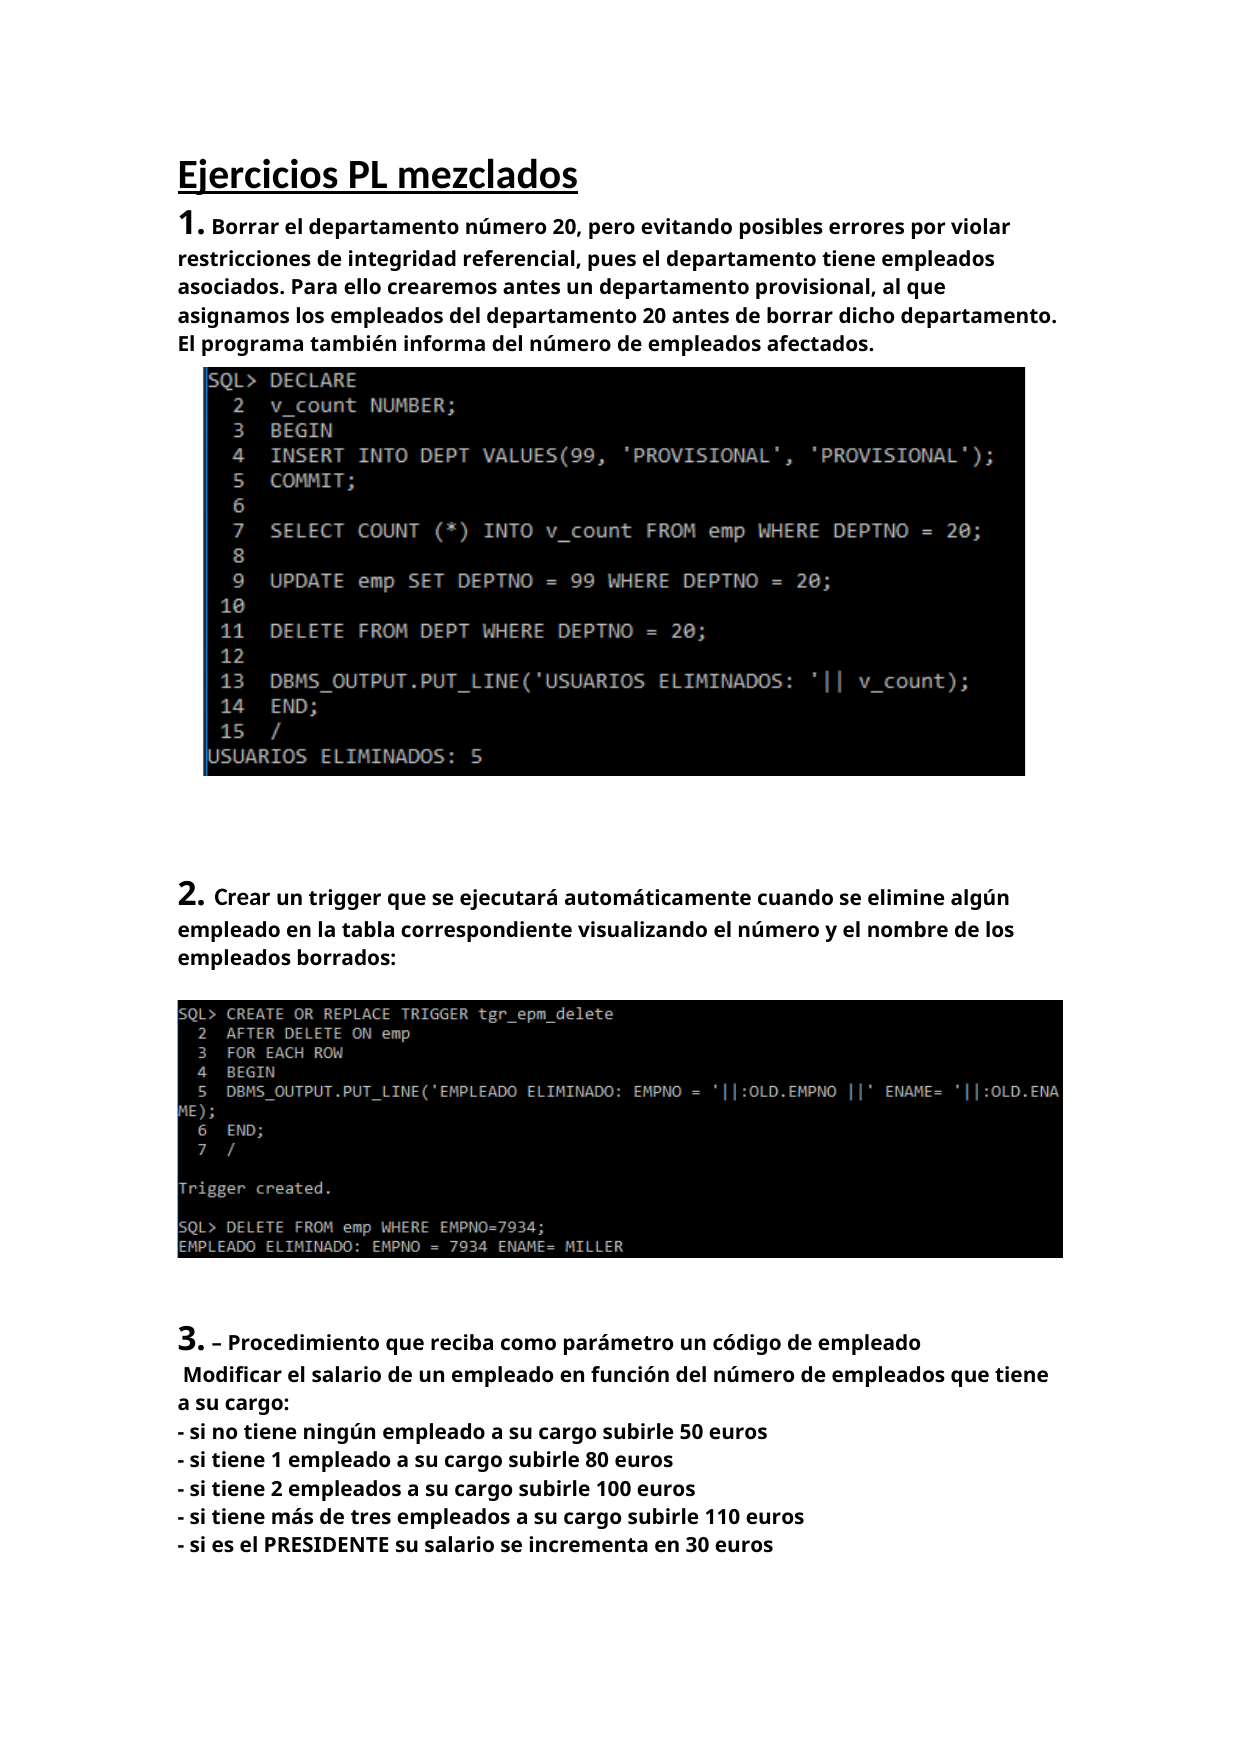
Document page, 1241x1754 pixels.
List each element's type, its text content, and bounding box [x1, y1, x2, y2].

text - si tiene 1 empleado a su cargo subirle 80 euros [177, 1445, 1063, 1474]
text 3. – Procedimiento que reciba como parámetro un código de empleado [177, 1314, 1063, 1360]
text 2. Crear un trigger que se ejecutará automáticamente cuando se elimine algún empleado en la tabla correspondiente visualizando el número y el nombre de los empleados borrados: [177, 869, 1063, 972]
text - si es el PRESIDENTE su salario se incrementa en 30 euros [177, 1531, 1063, 1559]
picture [177, 1000, 1063, 1258]
text - si tiene 2 empleados a su cargo subirle 100 euros [177, 1474, 1063, 1502]
text 1. Borrar el departamento número 20, pero evitando posibles errores por violar restricciones de integridad referencial, pues el departamento tiene empleados asociados. Para ello crearemos antes un departamento provisional, al que asignamos los empleados del departamento 20 antes de borrar dicho departamento. El programa también informa del número de empleados afectados. [177, 198, 1063, 358]
text - si tiene más de tres empleados a su cargo subirle 110 euros [177, 1502, 1063, 1531]
picture [203, 367, 1025, 776]
text Ejercicios PL mezclados [177, 148, 1063, 198]
text - si no tiene ningún empleado a su cargo subirle 50 euros [177, 1417, 1063, 1445]
text Modificar el salario de un empleado en función del número de empleados que tiene a su cargo: [177, 1360, 1063, 1417]
